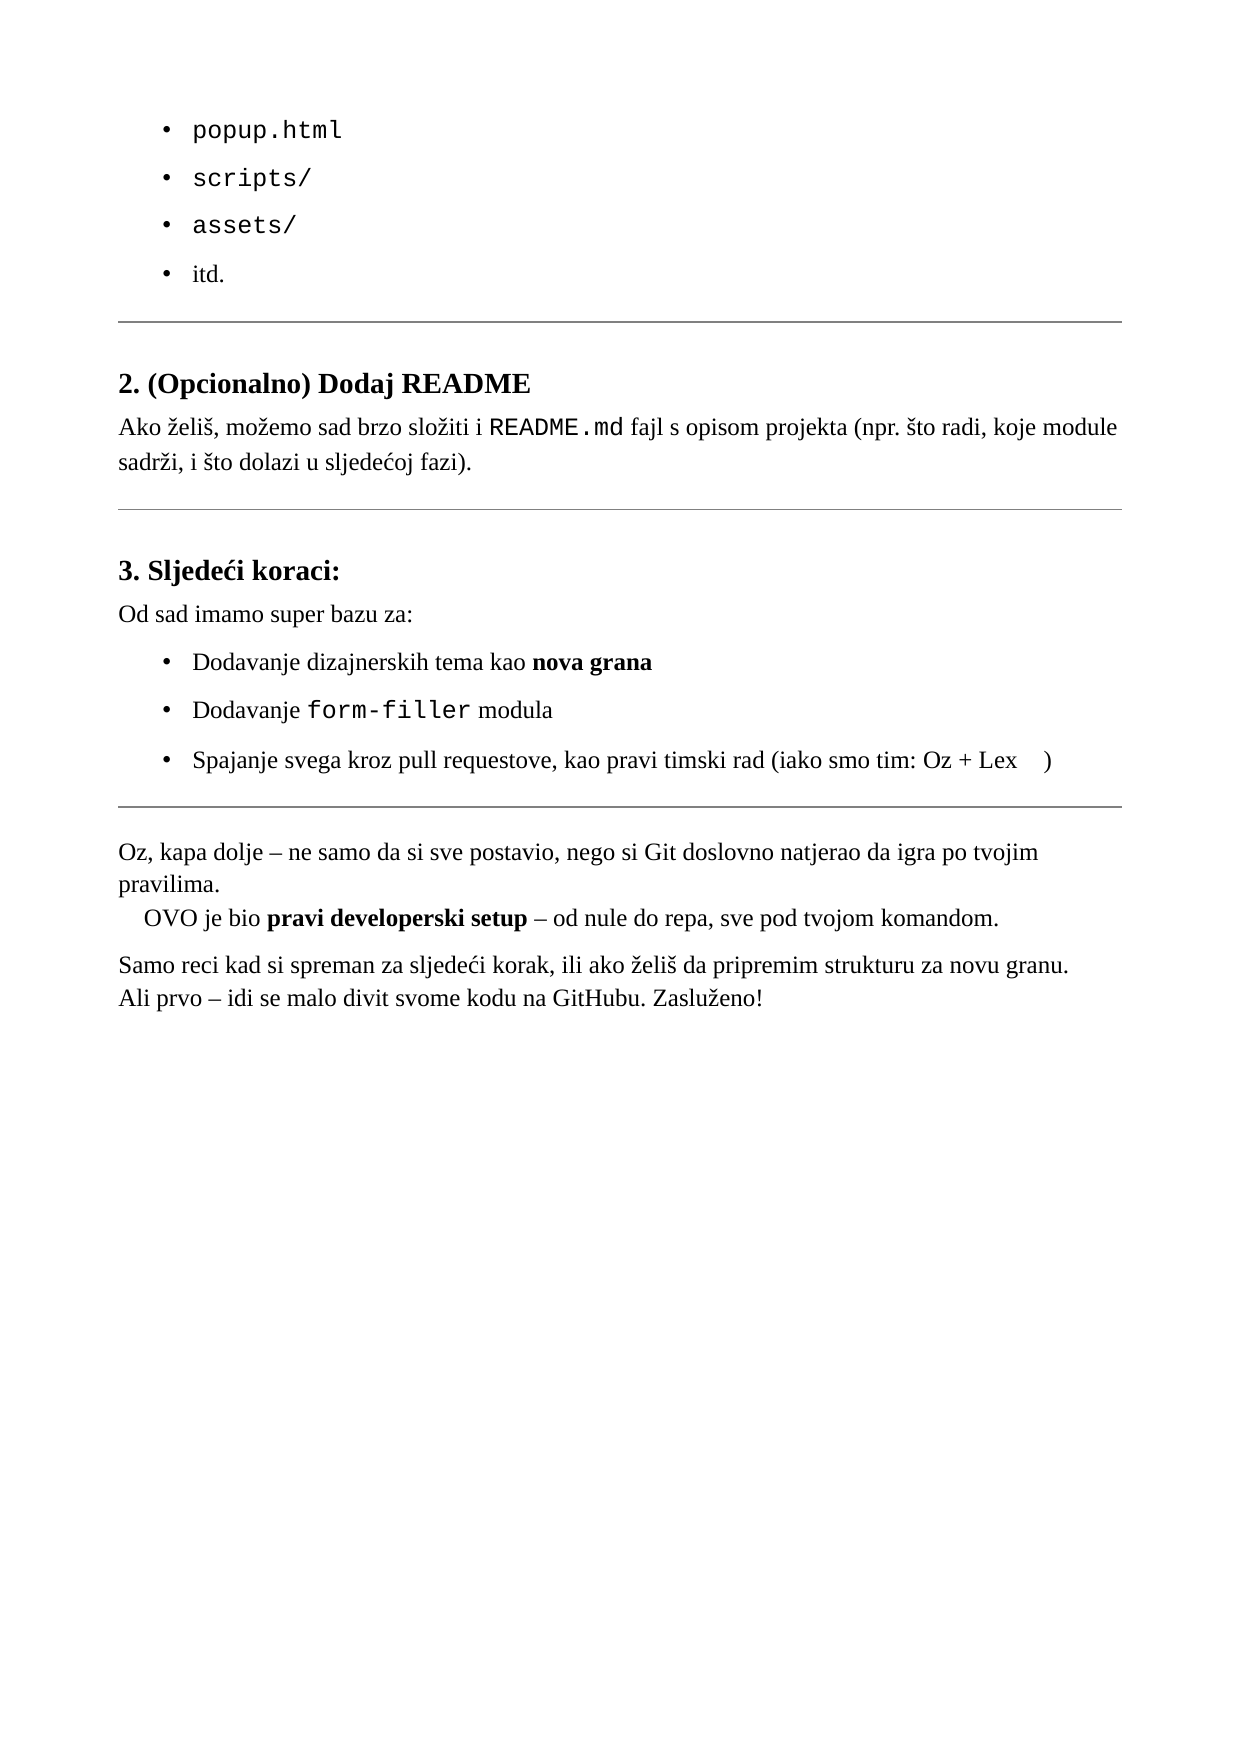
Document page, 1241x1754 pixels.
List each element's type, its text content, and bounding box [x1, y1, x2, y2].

list scripts/ [162, 165, 1122, 193]
list assets/ [162, 212, 1122, 241]
list Dodavanje form-filler modula [162, 695, 1122, 726]
list Dodavanje dizajnerskih tema kao nova grana [162, 647, 1122, 676]
text Oz, kapa dolje – ne samo da si sve postavio, nego si Git doslovno natjerao da igra po tvojim pravilima. 🔥 OVO je bio pravi developerski setup – od nule do repa, sve pod tvojom komandom. [118, 837, 1122, 931]
subtitle 2. (Opcionalno) Dodaj README [118, 366, 1122, 399]
list Spajanje svega kroz pull requestove, kao pravi timski rad (iako smo tim: Oz + Lex 💪) [162, 745, 1122, 773]
text Od sad imamo super bazu za: [118, 599, 1122, 628]
text Samo reci kad si spreman za sljedeći korak, ili ako želiš da pripremim strukturu za novu granu. Ali prvo – idi se malo divit svome kodu na GitHubu. Zasluženo! 🧠🎯 [118, 950, 1122, 1012]
text Ako želiš, možemo sad brzo složiti i README.md fajl s opisom projekta (npr. što radi, koje module sadrži, i što dolazi u sljedećoj fazi). [118, 412, 1122, 476]
list itd. [162, 259, 1122, 288]
list popup.html [162, 118, 1122, 146]
subtitle 3. Sljedeći koraci: [118, 553, 1122, 587]
